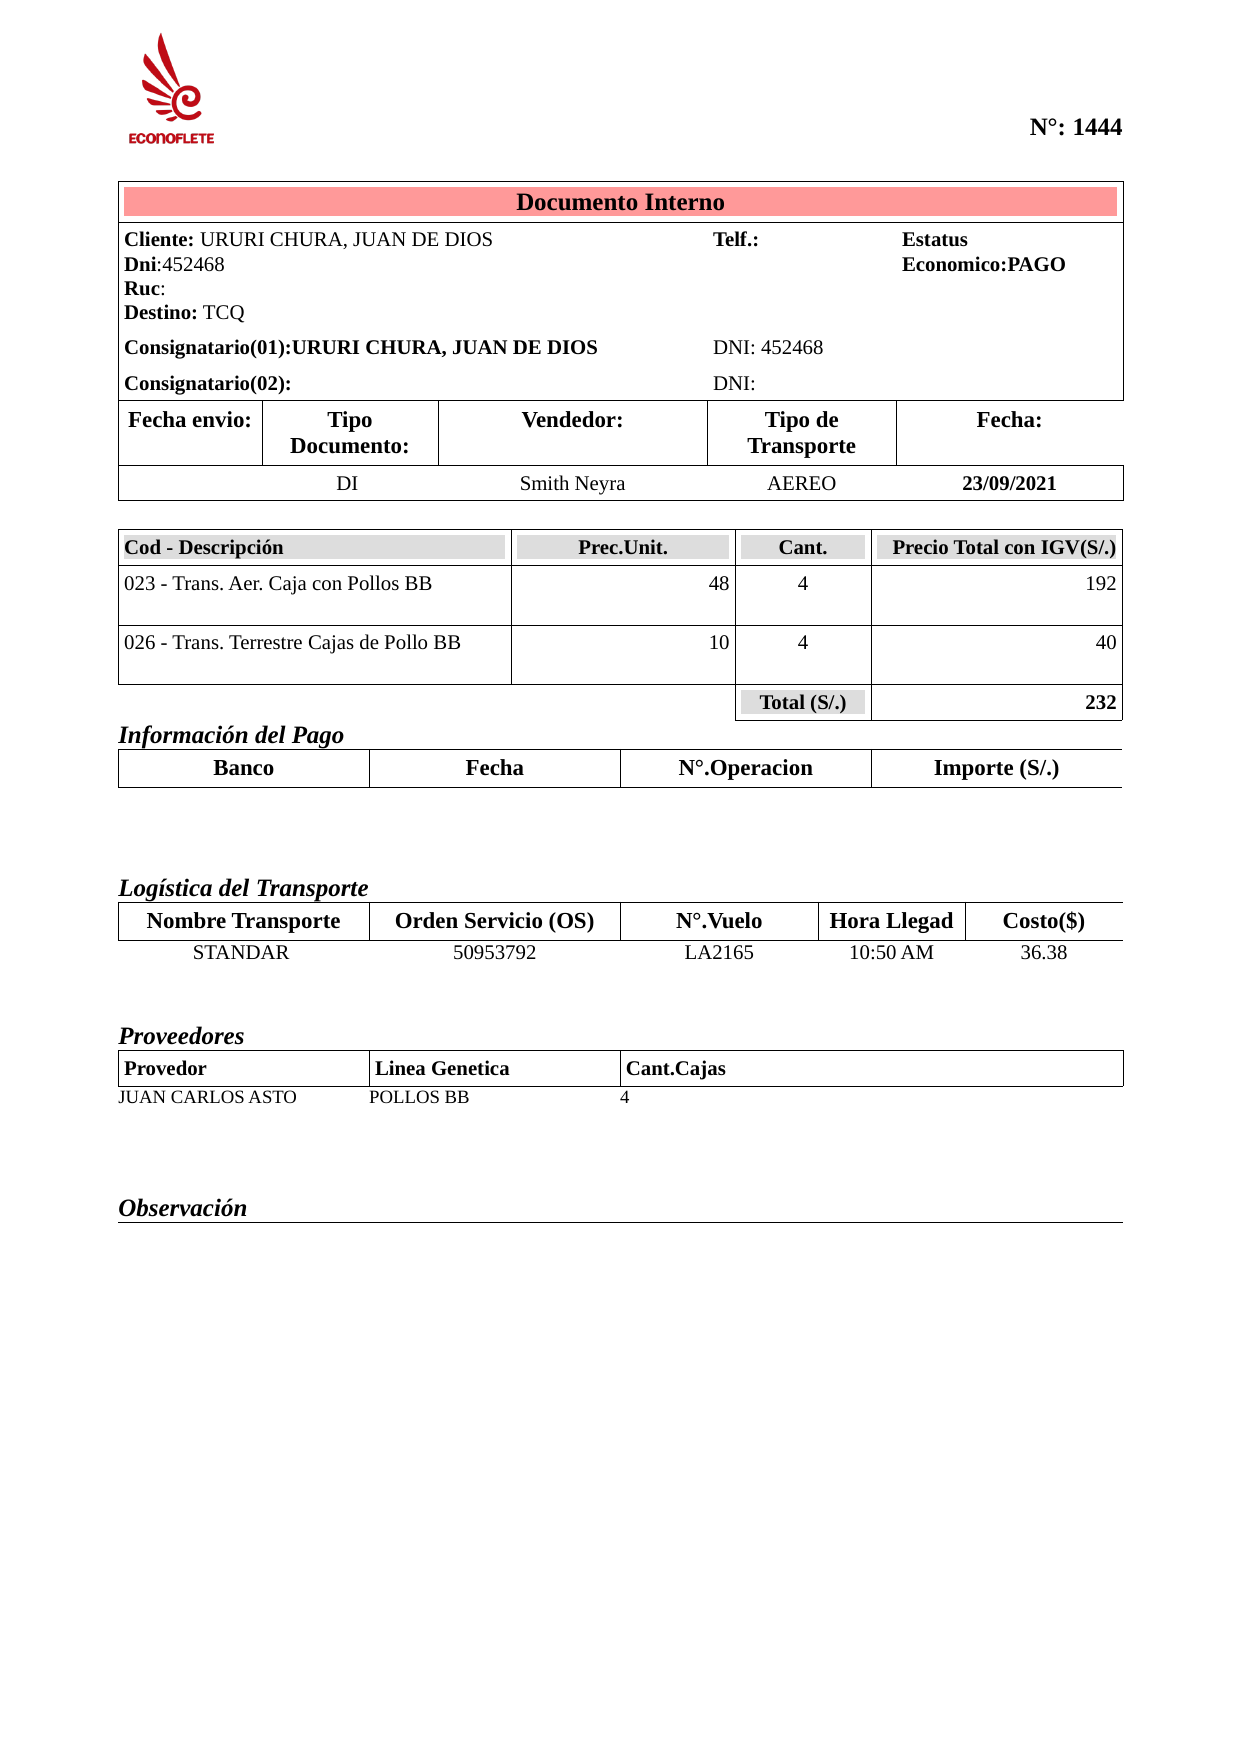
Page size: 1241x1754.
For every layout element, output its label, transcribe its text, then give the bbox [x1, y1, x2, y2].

table_cell 36.38 [965, 941, 1123, 964]
table_cell [118, 844, 369, 873]
table_cell [118, 1129, 369, 1150]
table_cell Total (S/.) [736, 685, 871, 720]
table_cell Estatus Economico:PAGO [896, 223, 1123, 329]
table_header Fecha [370, 750, 620, 787]
table_cell [118, 1172, 369, 1193]
table_header Cod - Descripción [119, 530, 511, 565]
table_cell [369, 815, 620, 844]
table_cell 4 [620, 1087, 1123, 1107]
table_cell 50953792 [369, 941, 620, 964]
table_cell [369, 788, 620, 815]
table_cell Telf.: [707, 223, 896, 329]
table_cell [118, 1150, 369, 1172]
table_cell [369, 1172, 620, 1193]
text Logística del Transporte [118, 873, 1122, 902]
table_cell [620, 844, 871, 873]
table_header Precio Total con IGV(S/.) [872, 530, 1122, 565]
table_cell 10 [512, 626, 735, 684]
table_cell [620, 815, 871, 844]
table_cell LA2165 [620, 941, 818, 964]
table_cell [119, 466, 262, 500]
table_cell [818, 964, 965, 992]
table_cell Consignatario(01):URURI CHURA, JUAN DE DIOS [119, 329, 707, 365]
table_header Cant.Cajas [621, 1051, 1123, 1086]
table_header Provedor [119, 1051, 369, 1086]
table_header Cant. [736, 530, 871, 565]
table_cell POLLOS BB [369, 1087, 620, 1107]
table_cell [369, 1107, 620, 1129]
text Observación [118, 1193, 1122, 1222]
table_header [118, 1223, 1123, 1246]
table_header Nombre Transporte [119, 903, 369, 939]
table_cell [118, 685, 511, 720]
table_cell 10:50 AM [818, 941, 965, 964]
table_cell DNI: 452468 [707, 329, 1123, 365]
table_cell 4 [736, 626, 871, 684]
table_cell [620, 993, 818, 1021]
table_header Documento Interno [119, 182, 1123, 222]
table_cell 232 [872, 685, 1122, 720]
table_cell [369, 964, 620, 992]
table_cell 48 [512, 566, 735, 624]
table_cell 192 [872, 566, 1122, 624]
table_cell DI [262, 466, 438, 500]
table_cell [620, 1129, 1123, 1150]
table_cell [871, 788, 1122, 815]
table_cell 023 - Trans. Aer. Caja con Pollos BB [119, 566, 511, 624]
table_cell AEREO [707, 466, 896, 500]
table_cell Consignatario(02): [119, 365, 707, 400]
table_cell [965, 964, 1123, 992]
table_cell [620, 964, 818, 992]
table_header Hora Llegad [819, 903, 965, 939]
table_cell [118, 815, 369, 844]
table_header Orden Servicio (OS) [370, 903, 620, 939]
table_cell STANDAR [118, 941, 369, 964]
table_header Costo($) [966, 903, 1123, 939]
picture [118, 32, 225, 144]
table_header Importe (S/.) [872, 750, 1122, 787]
table_cell [118, 1107, 369, 1129]
table_cell [118, 964, 369, 992]
table_cell [369, 1150, 620, 1172]
table_cell [818, 993, 965, 1021]
table_cell 026 - Trans. Terrestre Cajas de Pollo BB [119, 626, 511, 684]
table_cell Fecha: [897, 401, 1123, 465]
table_cell Fecha envio: [119, 401, 262, 465]
text Información del Pago [118, 720, 1122, 749]
table_cell 40 [872, 626, 1122, 684]
table_cell [369, 844, 620, 873]
table_cell Tipo Documento: [263, 401, 438, 465]
table_cell [871, 844, 1122, 873]
table_cell 4 [736, 566, 871, 624]
table_cell 23/09/2021 [896, 466, 1123, 500]
table_cell [620, 1107, 1123, 1129]
table_cell Smith Neyra [438, 466, 707, 500]
table_cell [118, 788, 369, 815]
text Proveedores [118, 1021, 1122, 1050]
table_header N°.Vuelo [621, 903, 818, 939]
table_header N°.Operacion [621, 750, 871, 787]
table_header Banco [119, 750, 369, 787]
table_cell [369, 993, 620, 1021]
table_cell Vendedor: [439, 401, 707, 465]
table_cell [511, 685, 735, 720]
table_cell [620, 788, 871, 815]
table_header Prec.Unit. [512, 530, 735, 565]
table_header Linea Genetica [370, 1051, 620, 1086]
table_cell JUAN CARLOS ASTO [118, 1087, 369, 1107]
table_cell Tipo de Transporte [708, 401, 896, 465]
table_cell [620, 1172, 1123, 1193]
table_cell Cliente: URURI CHURA, JUAN DE DIOS Dni:452468 Ruc: Destino: TCQ [119, 223, 707, 329]
table_cell [369, 1129, 620, 1150]
table_cell DNI: [707, 365, 1123, 400]
table_cell [118, 993, 369, 1021]
table_cell [620, 1150, 1123, 1172]
table_cell [871, 815, 1122, 844]
table_cell [965, 993, 1123, 1021]
